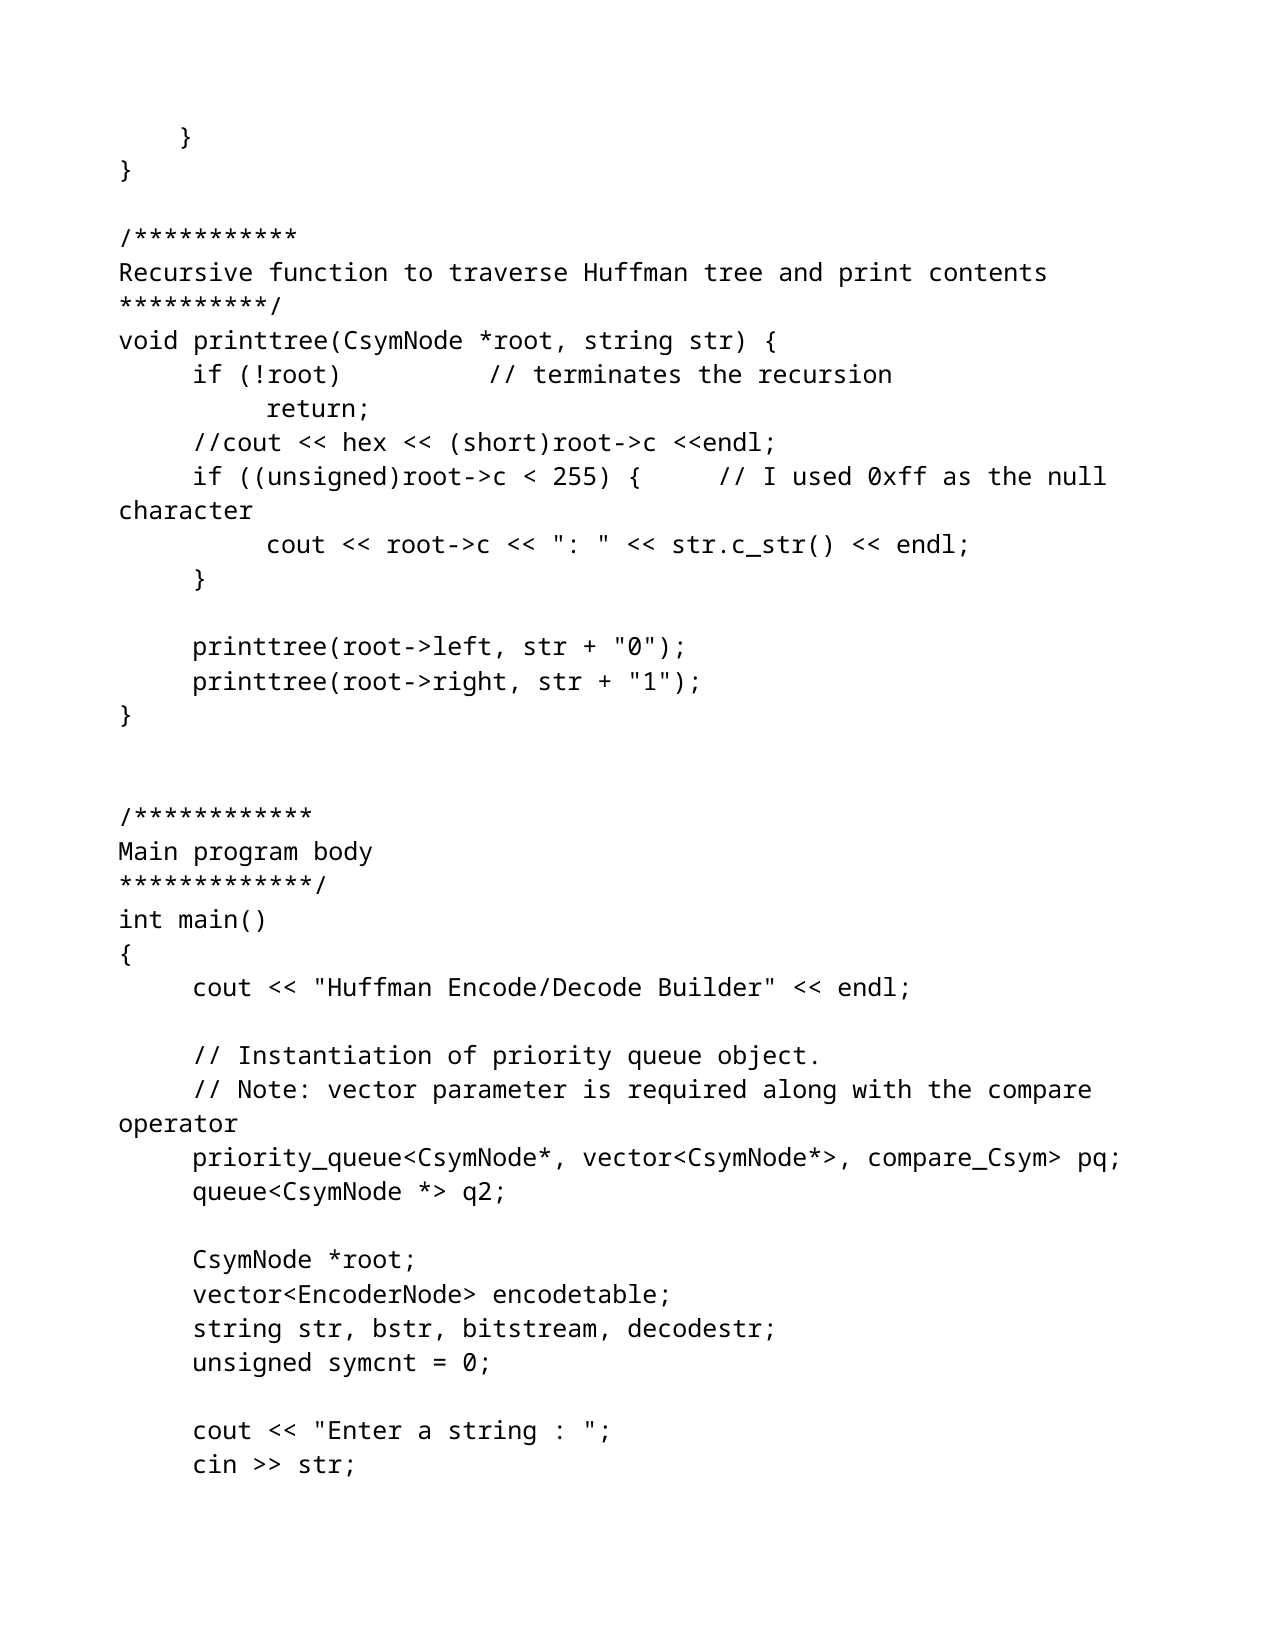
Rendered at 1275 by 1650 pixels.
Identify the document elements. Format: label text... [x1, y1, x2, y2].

text // Instantiation of priority queue object. [118, 1038, 1157, 1072]
text } [118, 118, 1157, 152]
text cout << root->c << ": " << str.c_str() << endl; [118, 527, 1157, 561]
text *************/ [118, 867, 1157, 902]
text //cout << hex << (short)root->c <<endl; [118, 425, 1157, 459]
text cin >> str; [118, 1447, 1157, 1481]
text printtree(root->left, str + "0"); [118, 629, 1157, 663]
text vector<EncoderNode> encodetable; [118, 1276, 1157, 1310]
text priority_queue<CsymNode*, vector<CsymNode*>, compare_Csym> pq; [118, 1140, 1157, 1174]
text cout << "Huffman Encode/Decode Builder" << endl; [118, 970, 1157, 1004]
text { [118, 936, 1157, 970]
text **********/ [118, 288, 1157, 322]
text } [118, 561, 1157, 595]
text queue<CsymNode *> q2; [118, 1174, 1157, 1208]
text string str, bstr, bitstream, decodestr; [118, 1310, 1157, 1344]
text if ((unsigned)root->c < 255) { // I used 0xff as the null character [118, 459, 1157, 527]
text cout << "Enter a string : "; [118, 1412, 1157, 1447]
text } [118, 152, 1157, 186]
text int main() [118, 902, 1157, 936]
text if (!root) // terminates the recursion [118, 357, 1157, 391]
text // Note: vector parameter is required along with the compare operator [118, 1072, 1157, 1140]
text /*********** [118, 220, 1157, 254]
text unsigned symcnt = 0; [118, 1344, 1157, 1378]
text return; [118, 391, 1157, 425]
text } [118, 697, 1157, 731]
text void printtree(CsymNode *root, string str) { [118, 322, 1157, 357]
text printtree(root->right, str + "1"); [118, 663, 1157, 697]
text /************ [118, 799, 1157, 833]
text Main program body [118, 833, 1157, 867]
text Recursive function to traverse Huffman tree and print contents [118, 254, 1157, 288]
text CsymNode *root; [118, 1242, 1157, 1276]
